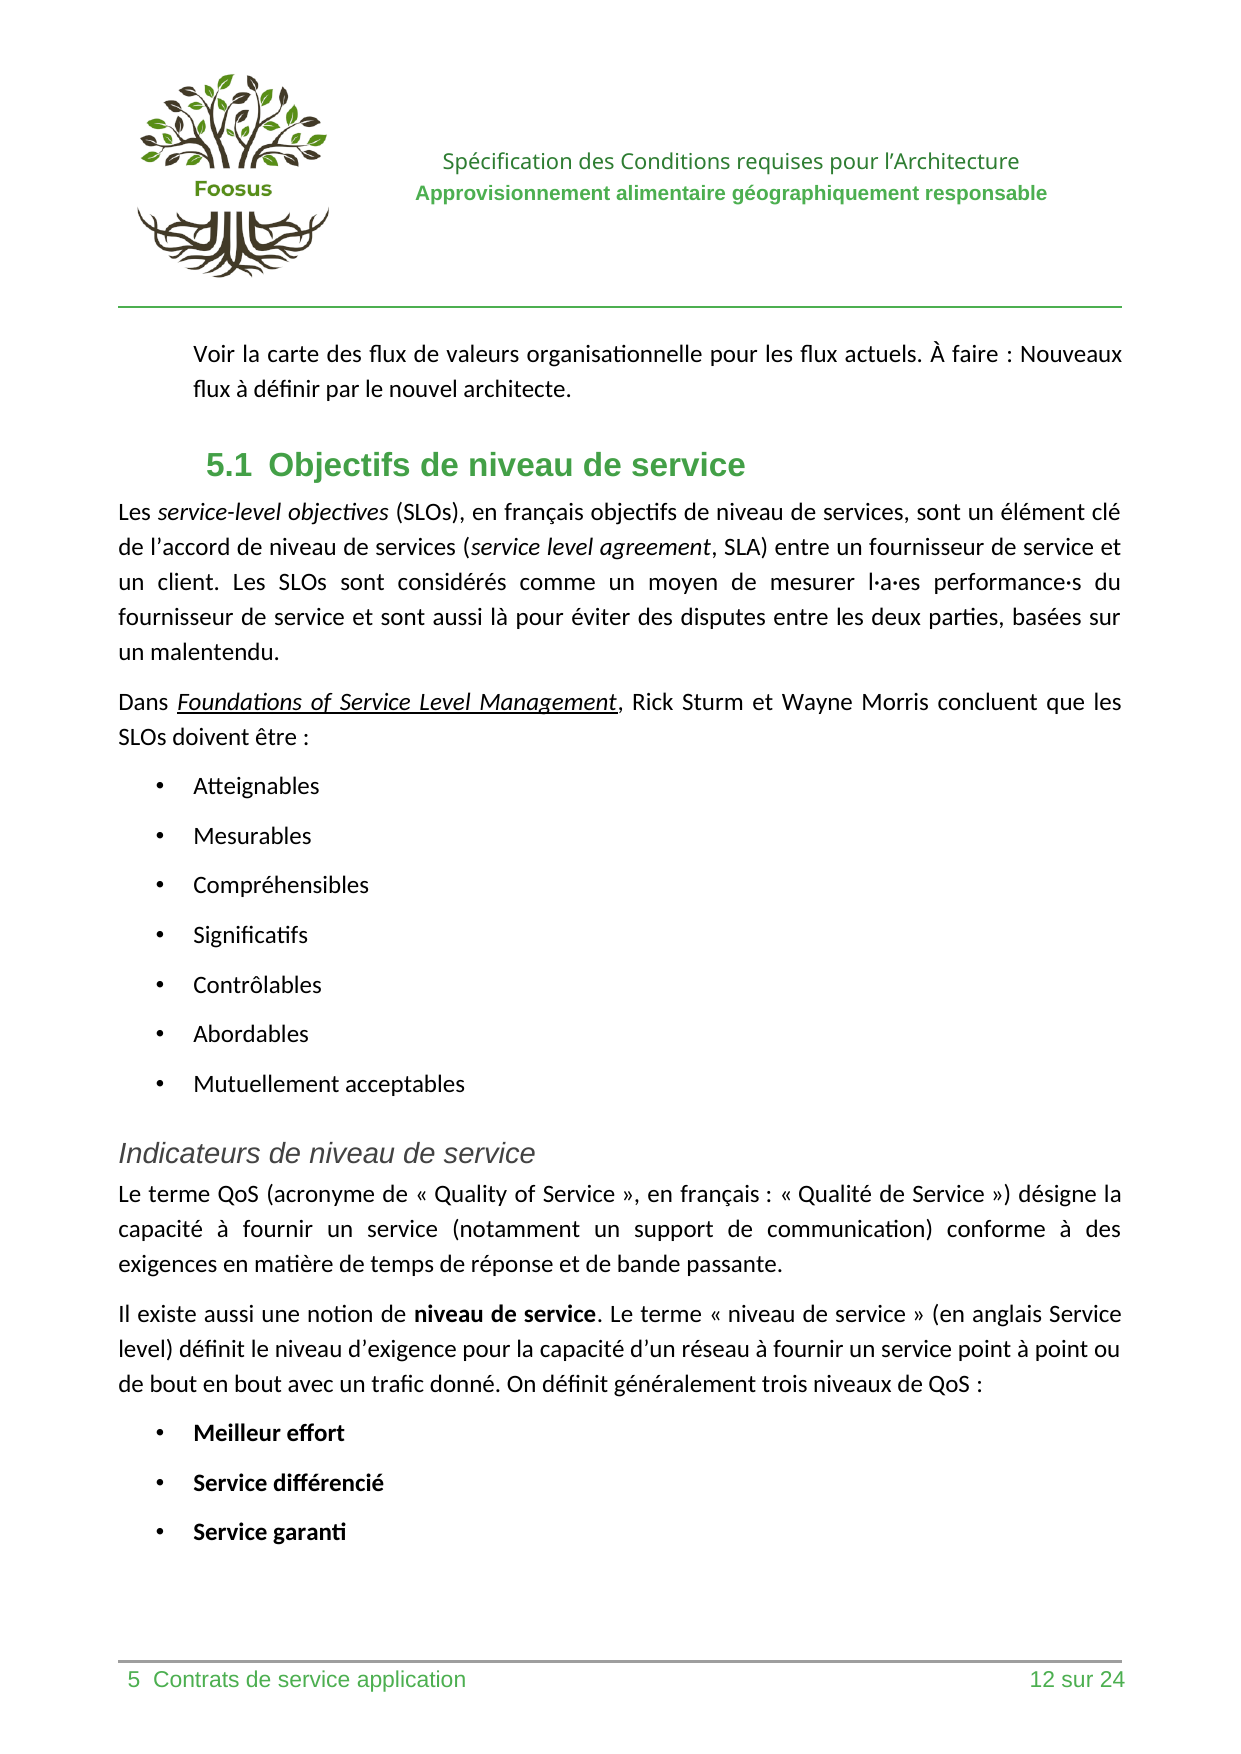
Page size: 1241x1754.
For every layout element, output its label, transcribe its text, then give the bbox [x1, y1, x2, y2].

list Significatifs [156, 919, 1122, 950]
list Meilleur effort [156, 1417, 1122, 1448]
text Les service-level objectives (SLOs), en français objectifs de niveau de services, sont un élément clé de l’accord de niveau de services (service level agreement, SLA) entre un fournisseur de service et un client. Les SLOs sont considérés comme un moyen de mesurer l·a·es performance·s du fournisseur de service et sont aussi là pour éviter des disputes entre les deux parties, basées sur un malentendu. [118, 496, 1122, 667]
list Contrôlables [156, 969, 1122, 999]
list Atteignables [156, 770, 1122, 801]
list Abordables [156, 1018, 1122, 1049]
list Voir la carte des flux de valeurs organisationnelle pour les flux actuels. À faire : Nouveaux flux à définir par le nouvel architecte. [156, 338, 1122, 403]
list Service différencié [156, 1467, 1122, 1497]
text Il existe aussi une notion de niveau de service. Le terme « niveau de service » (en anglais Service level) définit le niveau d’exigence pour la capacité d’un réseau à fournir un service point à point ou de bout en bout avec un trafic donné. On définit généralement trois niveaux de QoS : [118, 1298, 1122, 1398]
subtitle Indicateurs de niveau de service [118, 1136, 1122, 1170]
subtitle Objectifs de niveau de service [197, 445, 1122, 484]
text Le terme QoS (acronyme de « Quality of Service », en français : « Qualité de Service ») désigne la capacité à fournir un service (notamment un support de communication) conforme à des exigences en matière de temps de réponse et de bande passante. [118, 1178, 1122, 1279]
list Mesurables [156, 820, 1122, 851]
picture [126, 67, 340, 284]
text Dans Foundations of Service Level Management, Rick Sturm et Wayne Morris concluent que les SLOs doivent être : [118, 686, 1122, 751]
list Mutuellement acceptables [156, 1068, 1122, 1098]
list Service garanti [156, 1516, 1122, 1547]
list Compréhensibles [156, 869, 1122, 900]
